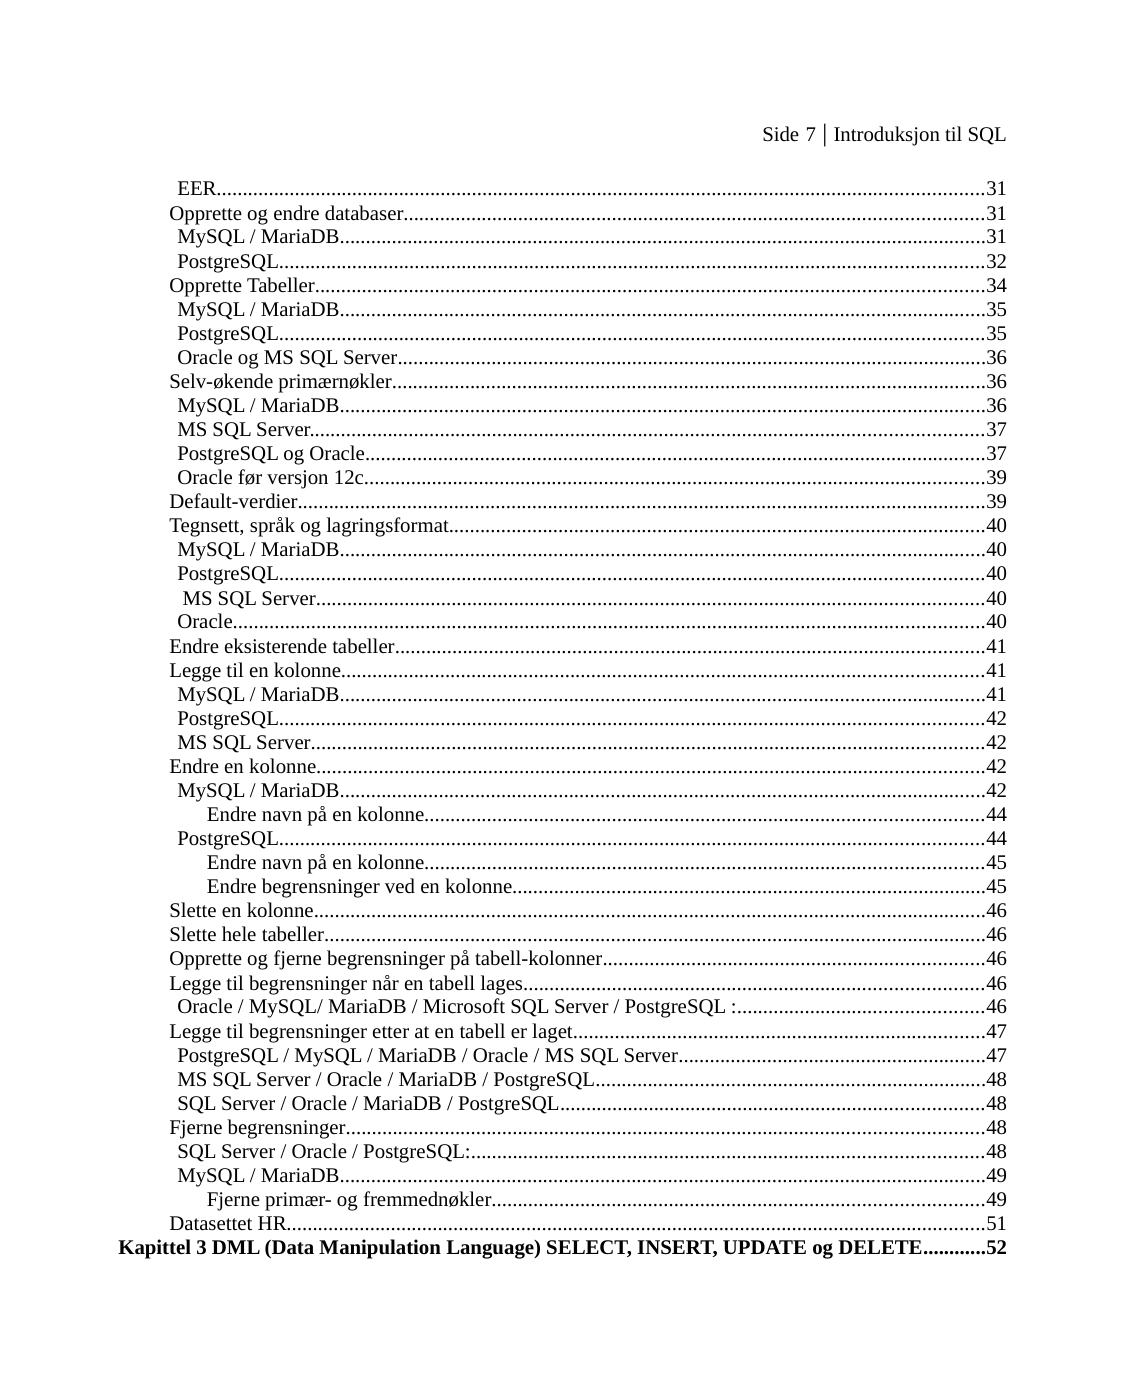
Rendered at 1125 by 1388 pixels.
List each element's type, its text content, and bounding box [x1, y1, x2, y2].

text  Opprette Tabeller 34 [148, 273, 1007, 297]
text Oracle før versjon 12c 39 [177, 465, 1007, 489]
text  Opprette og fjerne begrensninger på tabell-kolonner 46 [148, 946, 1007, 970]
text  Fjerne begrensninger 48 [148, 1115, 1007, 1139]
text SQL Server / Oracle / MariaDB / PostgreSQL 48 [177, 1091, 1007, 1115]
text PostgreSQL 32 [177, 248, 1007, 273]
text MySQL / MariaDB 41 [177, 682, 1007, 706]
text Oracle og MS SQL Server 36 [177, 345, 1007, 369]
text  Legge til begrensninger når en tabell lages 46 [148, 970, 1007, 994]
text MySQL / MariaDB 49 [177, 1163, 1007, 1187]
text  Slette hele tabeller 46 [148, 922, 1007, 946]
text MS SQL Server / Oracle / MariaDB / PostgreSQL 48 [177, 1067, 1007, 1091]
text  Slette en kolonne 46 [148, 898, 1007, 922]
text PostgreSQL 44 [177, 826, 1007, 850]
text  Opprette og endre databaser 31 [148, 200, 1007, 224]
text Oracle / MySQL/ MariaDB / Microsoft SQL Server / PostgreSQL : 46 [177, 994, 1007, 1018]
text Fjerne primær- og fremmednøkler 49 [207, 1187, 1007, 1211]
text MS SQL Server. 37 [177, 417, 1007, 441]
text MySQL / MariaDB 42 [177, 778, 1007, 802]
text MySQL / MariaDB 31 [177, 224, 1007, 248]
text PostgreSQL 35 [177, 321, 1007, 345]
text MySQL / MariaDB 40 [177, 537, 1007, 561]
text SQL Server / Oracle / PostgreSQL: 48 [177, 1139, 1007, 1163]
text EER 31 [177, 176, 1007, 200]
text Oracle 40 [177, 609, 1007, 633]
text PostgreSQL / MySQL / MariaDB / Oracle / MS SQL Server 47 [177, 1043, 1007, 1067]
text Endre begrensninger ved en kolonne 45 [207, 874, 1007, 898]
text MS SQL Server 42 [177, 730, 1007, 754]
text Kapittel 3 DML (Data Manipulation Language) SELECT, INSERT, UPDATE og DELETE 52 [118, 1235, 1007, 1259]
text  Datasettet HR 51 [148, 1211, 1007, 1235]
text Endre navn på en kolonne 45 [207, 850, 1007, 874]
text Endre navn på en kolonne 44 [207, 802, 1007, 826]
text  Endre eksisterende tabeller 41 [148, 633, 1007, 658]
text PostgreSQL og Oracle 37 [177, 441, 1007, 465]
text  Legge til en kolonne 41 [148, 658, 1007, 682]
text PostgreSQL 42 [177, 706, 1007, 730]
text  Endre en kolonne 42 [148, 754, 1007, 778]
text MS SQL Server 40 [177, 585, 1007, 609]
text  Default-verdier 39 [148, 489, 1007, 513]
text  Selv-økende primærnøkler 36 [148, 369, 1007, 393]
text PostgreSQL 40 [177, 561, 1007, 585]
text  Legge til begrensninger etter at en tabell er laget 47 [148, 1018, 1007, 1043]
text MySQL / MariaDB 35 [177, 297, 1007, 321]
text MySQL / MariaDB 36 [177, 393, 1007, 417]
text  Tegnsett, språk og lagringsformat 40 [148, 513, 1007, 537]
